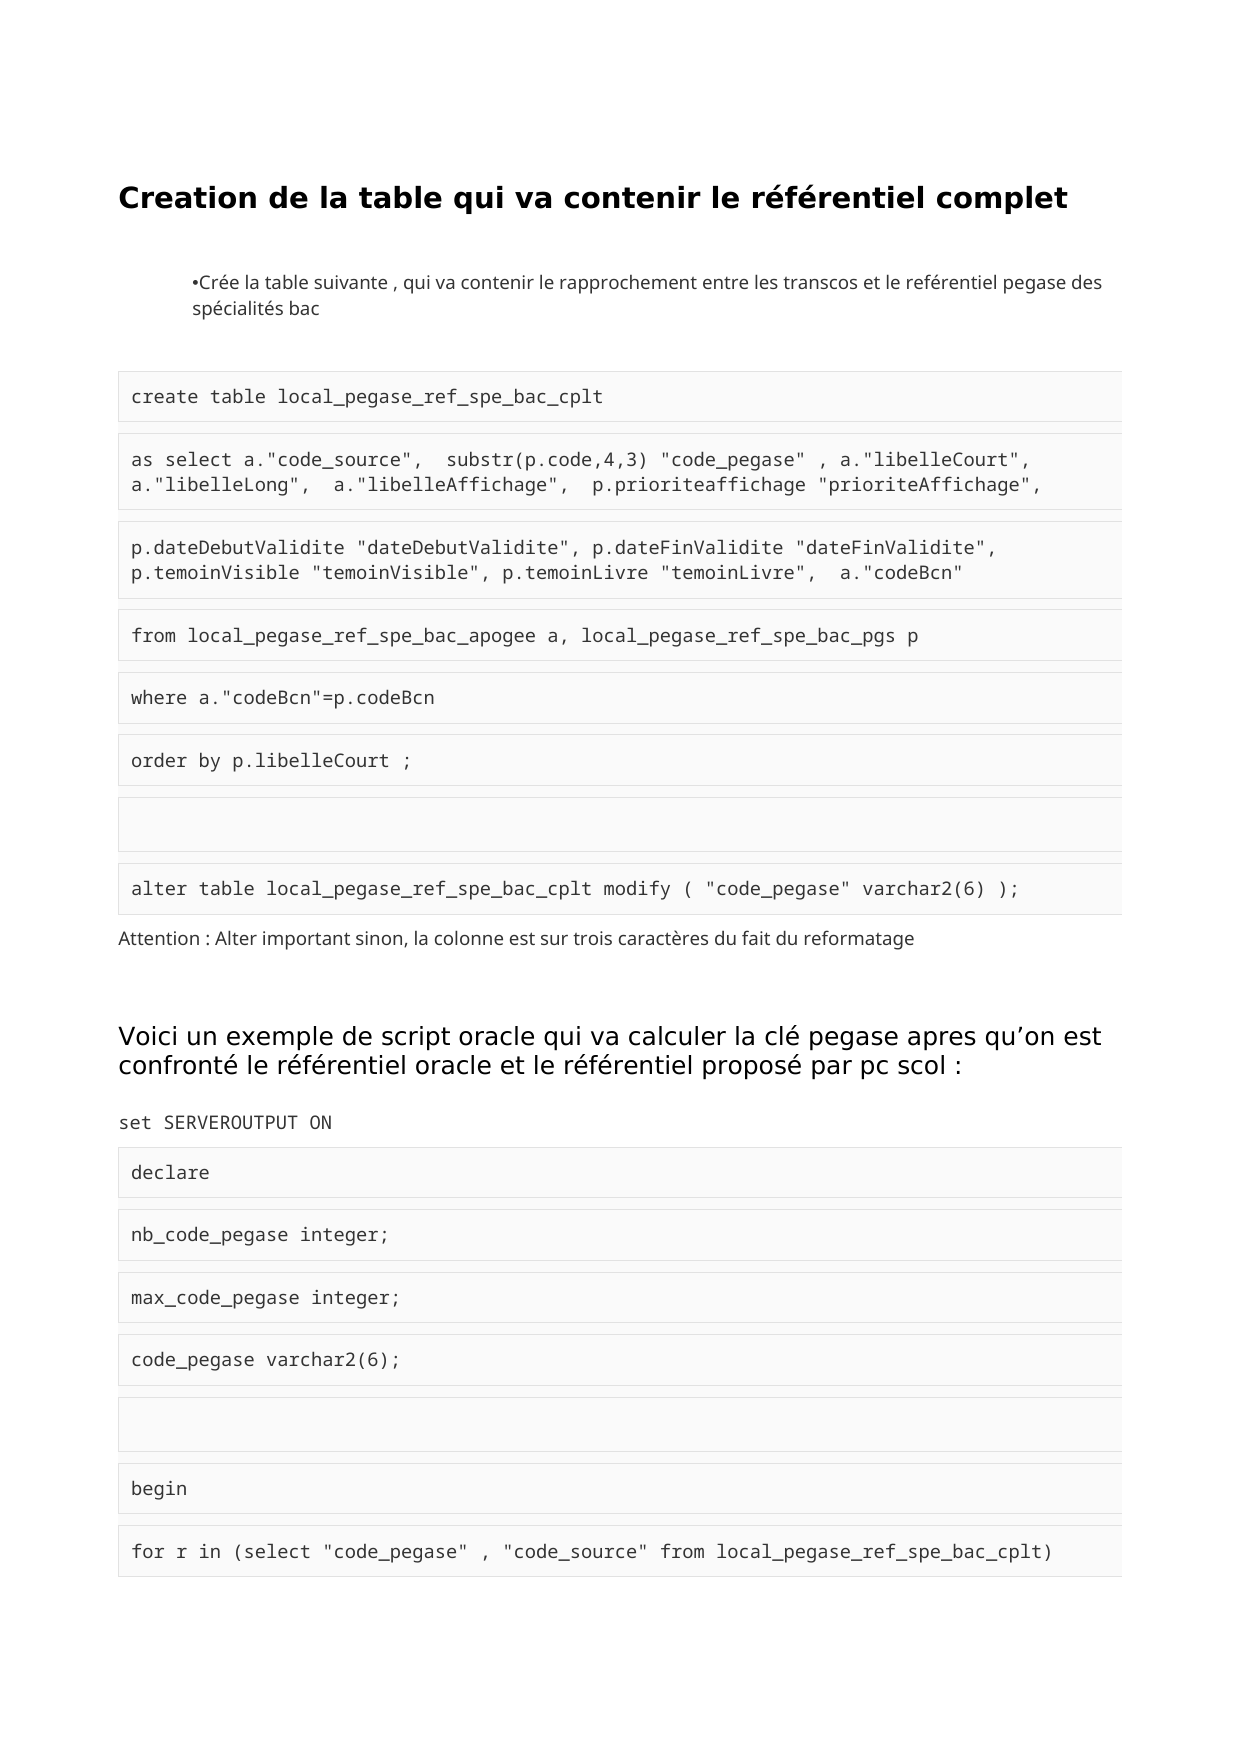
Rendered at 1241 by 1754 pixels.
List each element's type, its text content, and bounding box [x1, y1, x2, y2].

list Crée la table suivante , qui va contenir le rapprochement entre les transcos et le reférentiel pegase des spécialités bac [118, 269, 1122, 320]
text for r in (select "code_pegase" , "code_source" from local_pegase_ref_spe_bac_cplt) [119, 1526, 1122, 1576]
text Voici un exemple de script oracle qui va calculer la clé pegase apres qu’on est confronté le référentiel oracle et le référentiel proposé par pc scol : [118, 1022, 1122, 1080]
text from local_pegase_ref_spe_bac_apogee a, local_pegase_ref_spe_bac_pgs p [119, 610, 1122, 660]
text declare [119, 1148, 1122, 1197]
text Attention : Alter important sinon, la colonne est sur trois caractères du fait du reformatage [118, 926, 1122, 951]
text code_pegase varchar2(6); [119, 1335, 1122, 1385]
text alter table local_pegase_ref_spe_bac_cplt modify ( "code_pegase" varchar2(6) ); [119, 864, 1122, 914]
text where a."codeBcn"=p.codeBcn [119, 673, 1122, 723]
subtitle Creation de la table qui va contenir le référentiel complet [118, 181, 1122, 215]
text p.dateDebutValidite "dateDebutValidite", p.dateFinValidite "dateFinValidite", p.temoinVisible "temoinVisible", p.temoinLivre "temoinLivre", a."codeBcn" [119, 522, 1122, 598]
text as select a."code_source", substr(p.code,4,3) "code_pegase" , a."libelleCourt", a."libelleLong", a."libelleAffichage", p.prioriteaffichage "prioriteAffichage", [119, 434, 1122, 509]
text order by p.libelleCourt ; [119, 735, 1122, 785]
text set SERVEROUTPUT ON [118, 1109, 1122, 1135]
text nb_code_pegase integer; [119, 1210, 1122, 1260]
text create table local_pegase_ref_spe_bac_cplt [119, 372, 1122, 421]
text max_code_pegase integer; [119, 1273, 1122, 1322]
text begin [119, 1464, 1122, 1513]
